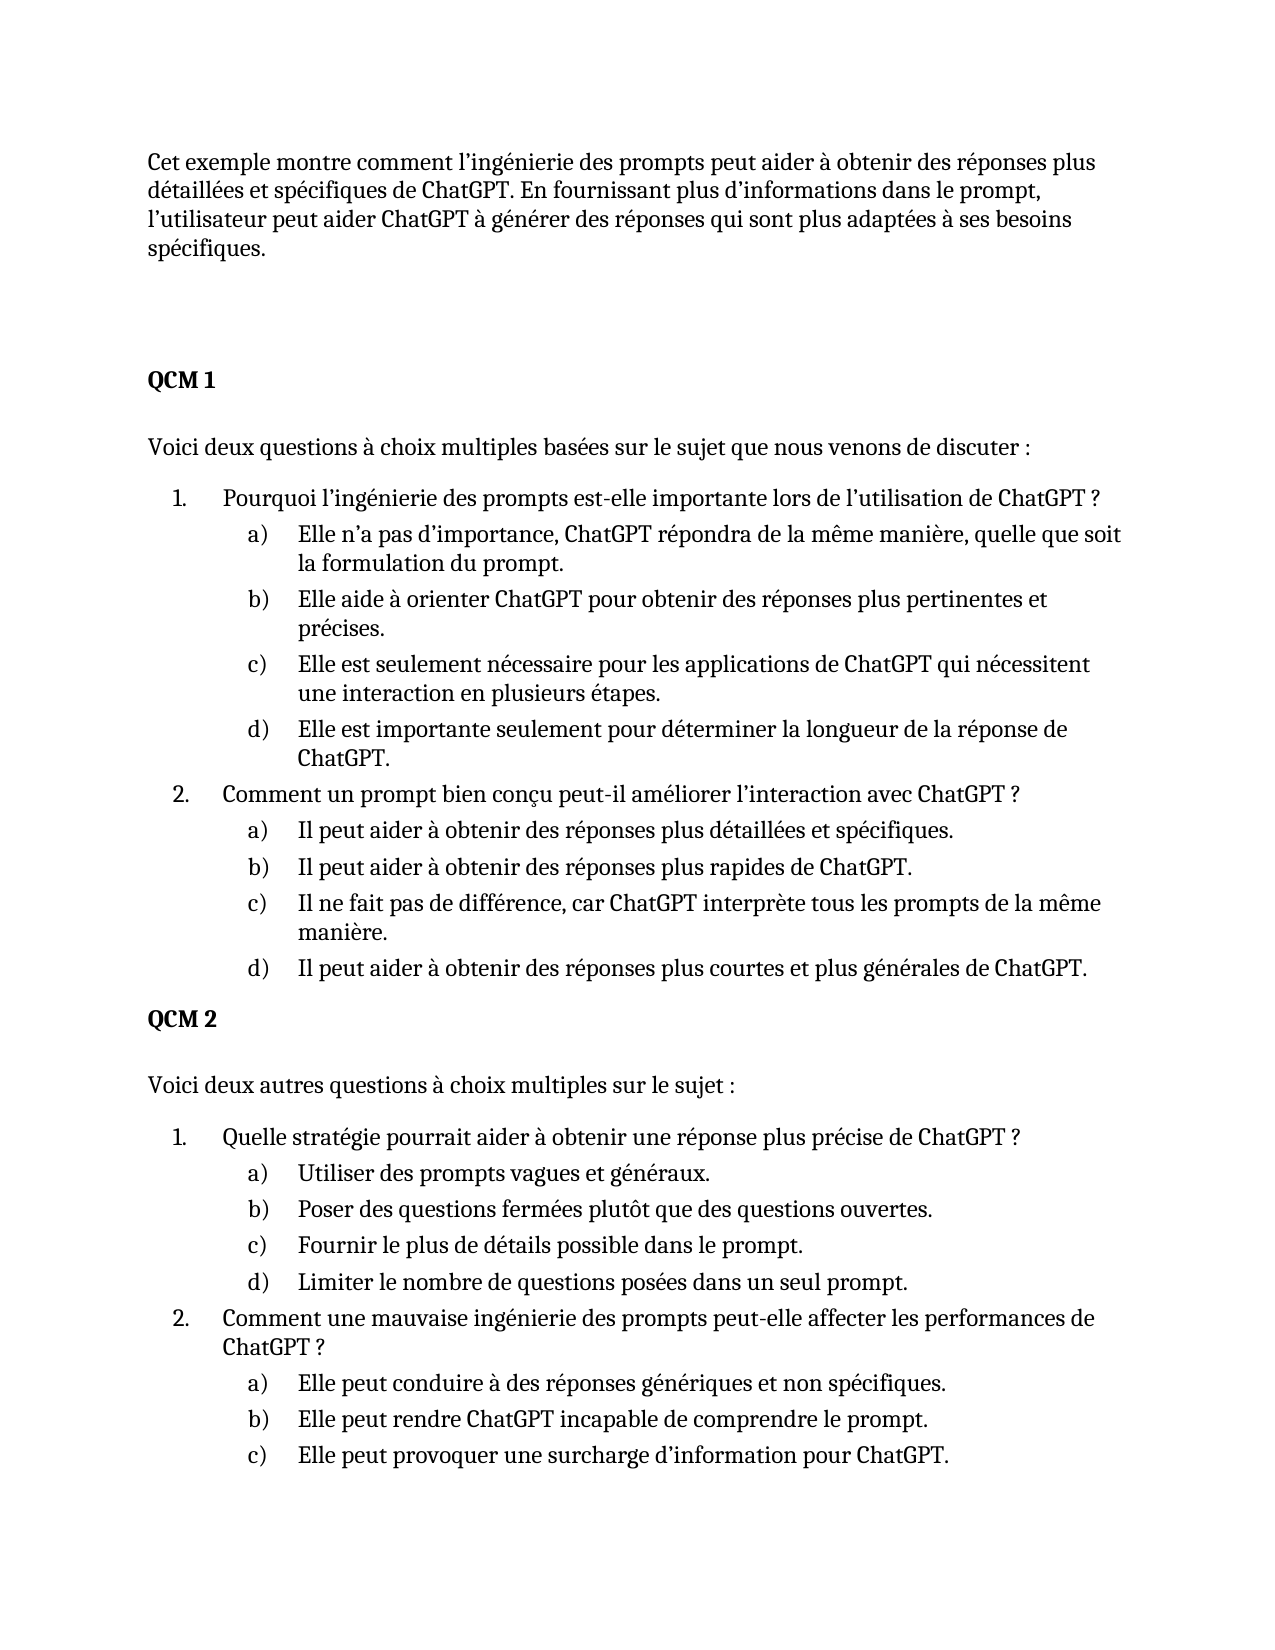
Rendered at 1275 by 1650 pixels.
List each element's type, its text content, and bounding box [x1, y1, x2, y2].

text Voici deux autres questions à choix multiples sur le sujet : [148, 1071, 1127, 1100]
list Elle peut provoquer une surcharge d’information pour ChatGPT. [248, 1441, 1127, 1470]
list Elle peut rendre ChatGPT incapable de comprendre le prompt. [248, 1405, 1127, 1434]
list Elle aide à orienter ChatGPT pour obtenir des réponses plus pertinentes et précises. [248, 585, 1127, 643]
list Il peut aider à obtenir des réponses plus rapides de ChatGPT. [248, 853, 1127, 881]
list Fournir le plus de détails possible dans le prompt. [248, 1231, 1127, 1260]
list Utiliser des prompts vagues et généraux. [248, 1159, 1127, 1188]
text Cet exemple montre comment l’ingénierie des prompts peut aider à obtenir des réponses plus détaillées et spécifiques de ChatGPT. En fournissant plus d’informations dans le prompt, l’utilisateur peut aider ChatGPT à générer des réponses qui sont plus adaptées à ses besoins spécifiques. [148, 148, 1127, 263]
list Il peut aider à obtenir des réponses plus détaillées et spécifiques. [248, 816, 1127, 845]
list Il ne fait pas de différence, car ChatGPT interprète tous les prompts de la même manière. [248, 889, 1127, 946]
list Elle n’a pas d’importance, ChatGPT répondra de la même manière, quelle que soit la formulation du prompt. [248, 520, 1127, 578]
list Elle est seulement nécessaire pour les applications de ChatGPT qui nécessitent une interaction en plusieurs étapes. [248, 650, 1127, 708]
list Poser des questions fermées plutôt que des questions ouvertes. [248, 1195, 1127, 1224]
list Elle est importante seulement pour déterminer la longueur de la réponse de ChatGPT. [248, 715, 1127, 773]
list Limiter le nombre de questions posées dans un seul prompt. [248, 1268, 1127, 1296]
list Comment une mauvaise ingénierie des prompts peut-elle affecter les performances de ChatGPT ? [173, 1304, 1127, 1361]
list Elle peut conduire à des réponses génériques et non spécifiques. [248, 1369, 1127, 1398]
text Voici deux questions à choix multiples basées sur le sujet que nous venons de discuter : [148, 433, 1127, 461]
list Pourquoi l’ingénierie des prompts est-elle importante lors de l’utilisation de ChatGPT ? [173, 484, 1127, 513]
list Quelle stratégie pourrait aider à obtenir une réponse plus précise de ChatGPT ? [173, 1123, 1127, 1151]
list Il peut aider à obtenir des réponses plus courtes et plus générales de ChatGPT. [248, 954, 1127, 983]
text QCM 2 [148, 1005, 1127, 1034]
list Comment un prompt bien conçu peut-il améliorer l’interaction avec ChatGPT ? [173, 780, 1127, 809]
text QCM 1 [148, 366, 1127, 395]
